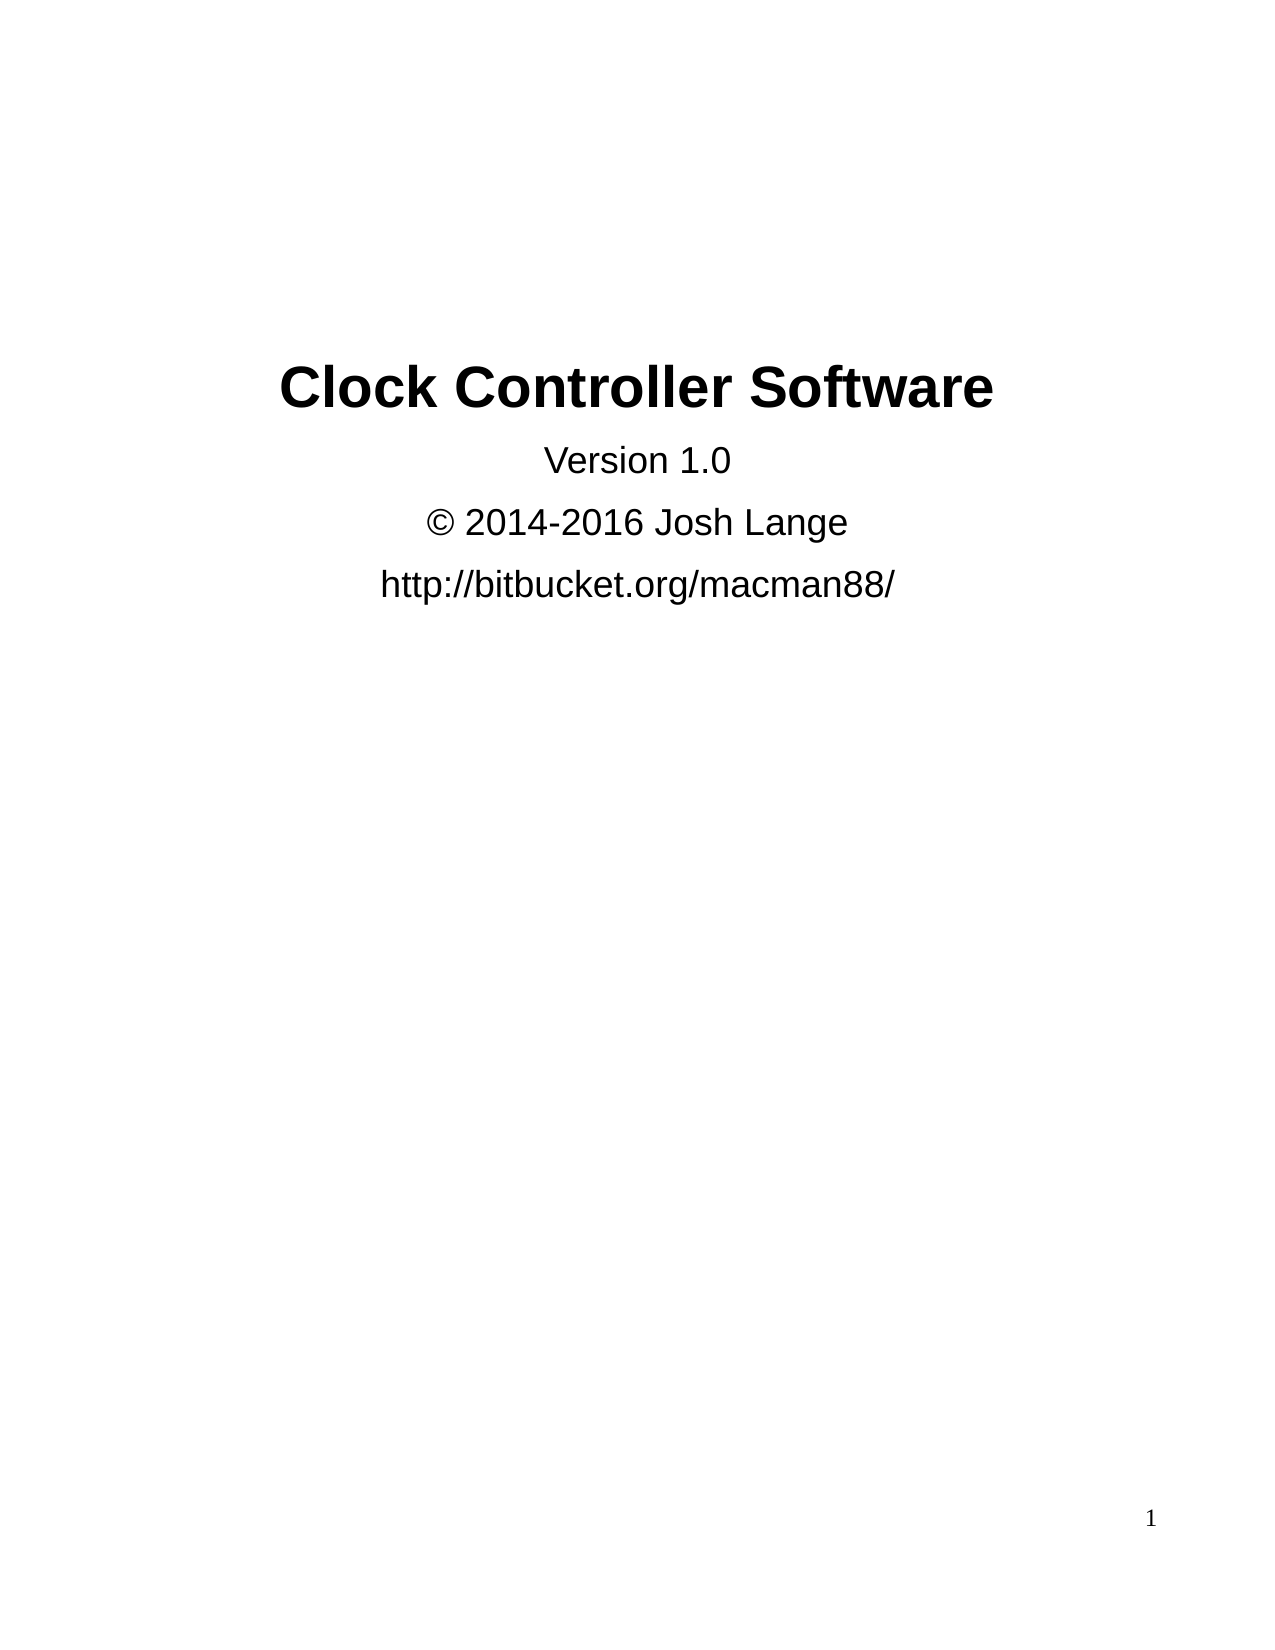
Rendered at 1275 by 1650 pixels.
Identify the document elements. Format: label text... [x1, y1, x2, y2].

subtitle Version 1.0 [118, 438, 1157, 481]
title Clock Controller Software [118, 352, 1157, 419]
subtitle © 2014-2016 Josh Lange [118, 500, 1157, 543]
subtitle http://bitbucket.org/macman88/ [118, 562, 1157, 605]
